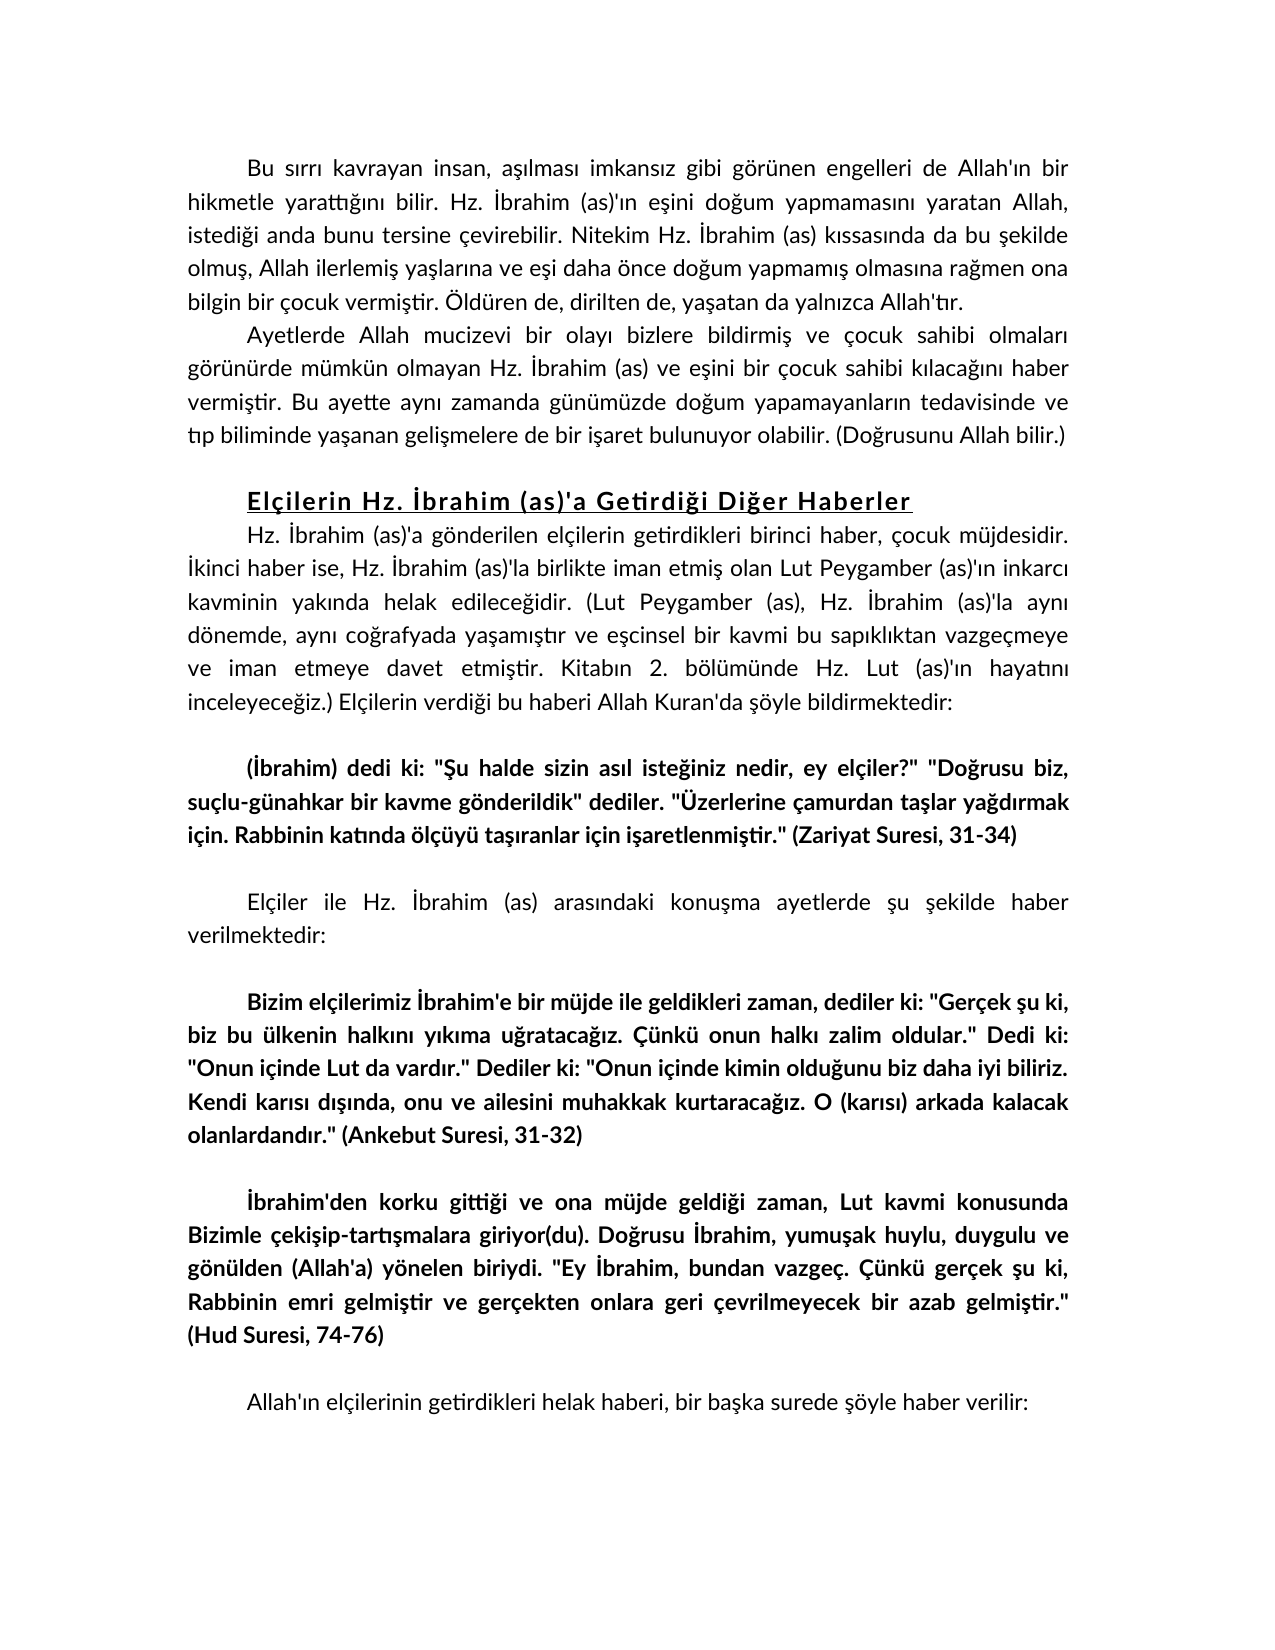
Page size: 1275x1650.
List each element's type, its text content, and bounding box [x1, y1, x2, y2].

text Ayetlerde Allah mucizevi bir olayı bizlere bildirmiş ve çocuk sahibi olmaları görünürde mümkün olmayan Hz. İbrahim (as) ve eşini bir çocuk sahibi kılacağını haber vermiştir. Bu ayette aynı zamanda günümüzde doğum yapamayanların tedavisinde ve tıp biliminde yaşanan gelişmelere de bir işaret bulunuyor olabilir. (Doğrusunu Allah bilir.) [187, 317, 1070, 450]
text (İbrahim) dedi ki: "Şu halde sizin asıl isteğiniz nedir, ey elçiler?" "Doğrusu biz, suçlu-günahkar bir kavme gönderildik" dediler. "Üzerlerine çamurdan taşlar yağdırmak için. Rabbinin katında ölçüyü taşıranlar için işaretlenmiştir." (Zariyat Suresi, 31-34) [187, 750, 1070, 850]
text Bizim elçilerimiz İbrahim'e bir müjde ile geldikleri zaman, dediler ki: "Gerçek şu ki, biz bu ülkenin halkını yıkıma uğratacağız. Çünkü onun halkı zalim oldular." Dedi ki: "Onun içinde Lut da vardır." Dediler ki: "Onun içinde kimin olduğunu biz daha iyi biliriz. Kendi karısı dışında, onu ve ailesini muhakkak kurtaracağız. O (karısı) arkada kalacak olanlardandır." (Ankebut Suresi, 31-32) [187, 983, 1070, 1150]
text Bu sırrı kavrayan insan, aşılması imkansız gibi görünen engelleri de Allah'ın bir hikmetle yarattığını bilir. Hz. İbrahim (as)'ın eşini doğum yapmamasını yaratan Allah, istediği anda bunu tersine çevirebilir. Nitekim Hz. İbrahim (as) kıssasında da bu şekilde olmuş, Allah ilerlemiş yaşlarına ve eşi daha önce doğum yapmamış olmasına rağmen ona bilgin bir çocuk vermiştir. Öldüren de, dirilten de, yaşatan da yalnızca Allah'tır. [187, 150, 1070, 317]
text Elçiler ile Hz. İbrahim (as) arasındaki konuşma ayetlerde şu şekilde haber verilmektedir: [187, 883, 1070, 950]
subtitle Elçilerin Hz. İbrahim (as)'a Getirdiği Diğer Haberler [187, 483, 1070, 517]
text Allah'ın elçilerinin getirdikleri helak haberi, bir başka surede şöyle haber verilir: [187, 1383, 1070, 1417]
text Hz. İbrahim (as)'a gönderilen elçilerin getirdikleri birinci haber, çocuk müjdesidir. İkinci haber ise, Hz. İbrahim (as)'la birlikte iman etmiş olan Lut Peygamber (as)'ın inkarcı kavminin yakında helak edileceğidir. (Lut Peygamber (as), Hz. İbrahim (as)'la aynı dönemde, aynı coğrafyada yaşamıştır ve eşcinsel bir kavmi bu sapıklıktan vazgeçmeye ve iman etmeye davet etmiştir. Kitabın 2. bölümünde Hz. Lut (as)'ın hayatını inceleyeceğiz.) Elçilerin verdiği bu haberi Allah Kuran'da şöyle bildirmektedir: [187, 517, 1070, 717]
text İbrahim'den korku gittiği ve ona müjde geldiği zaman, Lut kavmi konusunda Bizimle çekişip-tartışmalara giriyor(du). Doğrusu İbrahim, yumuşak huylu, duygulu ve gönülden (Allah'a) yönelen biriydi. "Ey İbrahim, bundan vazgeç. Çünkü gerçek şu ki, Rabbinin emri gelmiştir ve gerçekten onlara geri çevrilmeyecek bir azab gelmiştir." (Hud Suresi, 74-76) [187, 1183, 1070, 1350]
